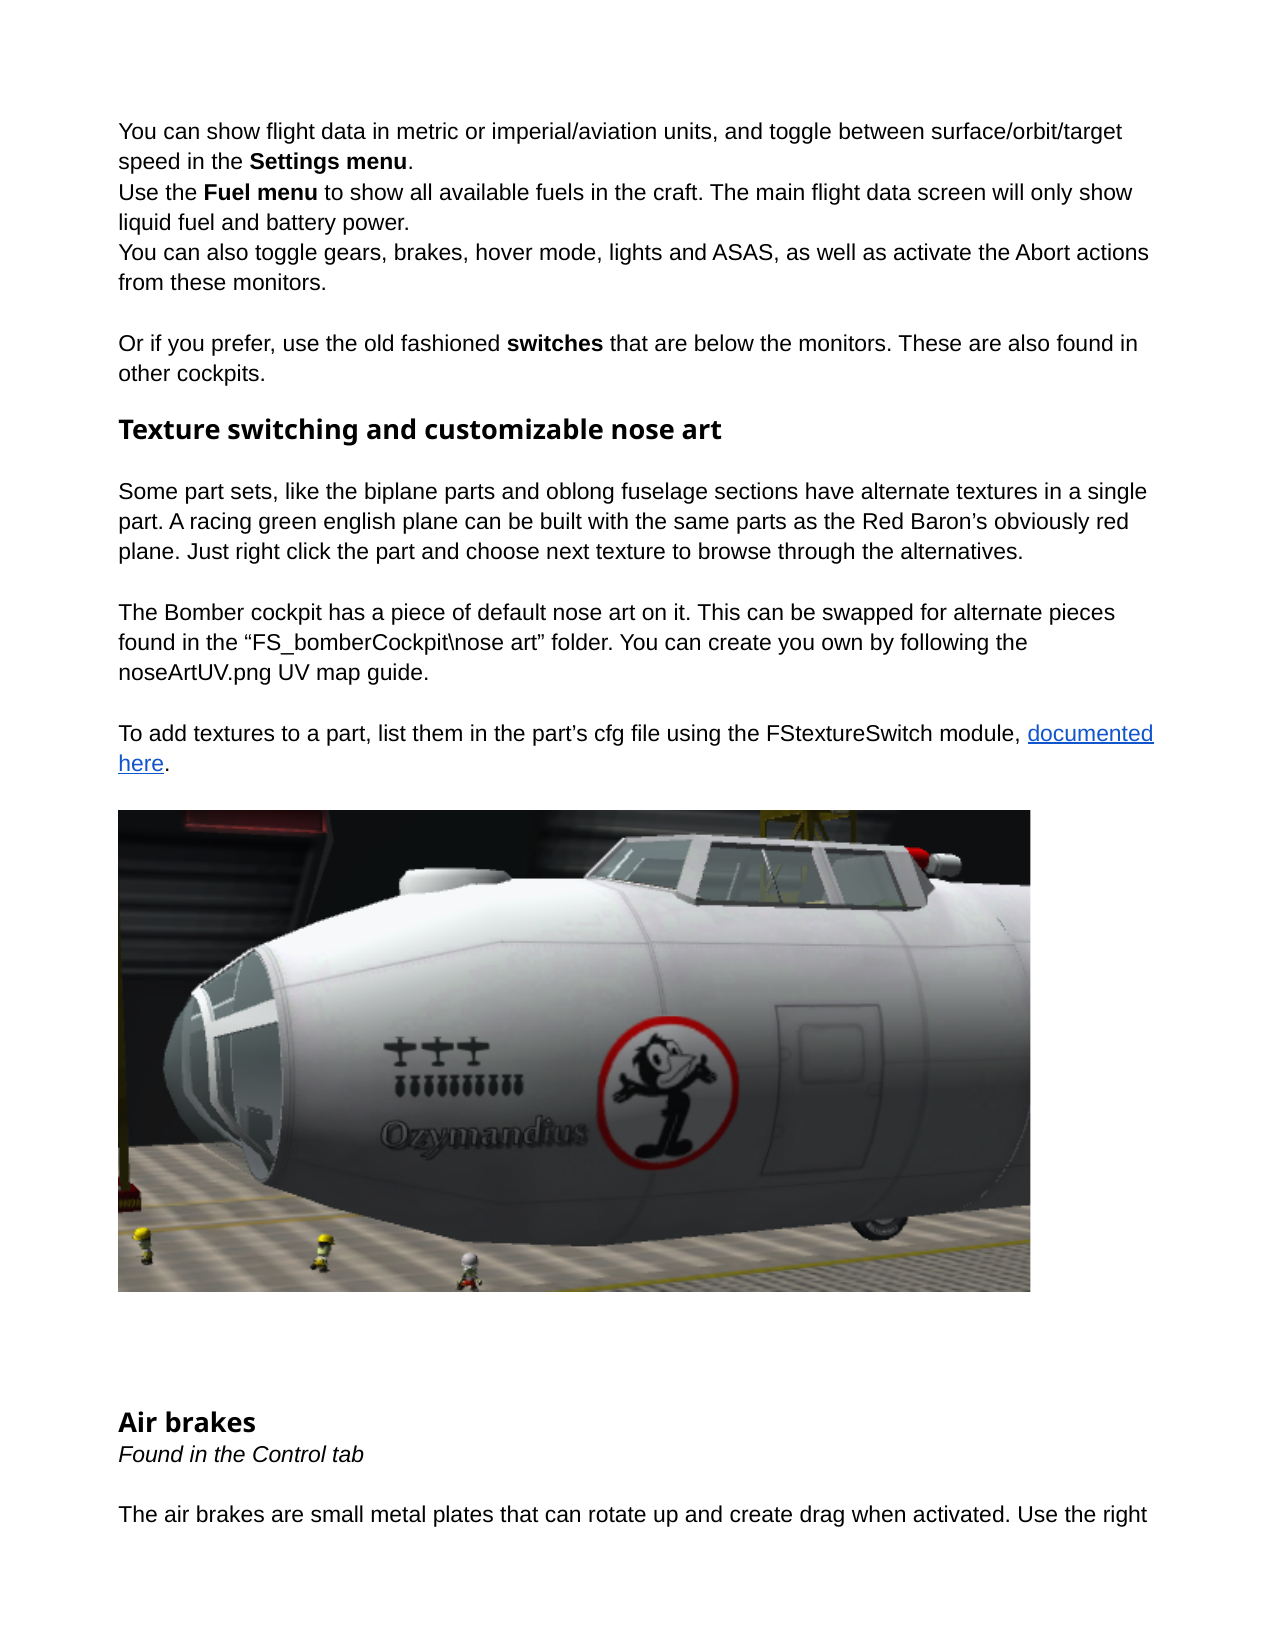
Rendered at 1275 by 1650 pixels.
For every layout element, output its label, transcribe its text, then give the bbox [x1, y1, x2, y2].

subtitle Texture switching and customizable nose art [118, 411, 1157, 448]
text You can also toggle gears, brakes, hover mode, lights and ASAS, as well as activate the Abort actions from these monitors. [118, 239, 1157, 295]
text You can show flight data in metric or imperial/aviation units, and toggle between surface/orbit/target speed in the Settings menu. [118, 118, 1157, 174]
text Some part sets, like the biplane parts and oblong fuselage sections have alternate textures in a single part. A racing green english plane can be built with the same parts as the Red Baron’s obviously red plane. Just right click the part and choose next texture to browse through the alternatives. [118, 478, 1157, 564]
subtitle Air brakes [118, 1404, 1157, 1441]
text Or if you prefer, use the old fashioned switches that are below the monitors. These are also found in other cockpits. [118, 329, 1157, 386]
picture [118, 810, 1031, 1292]
text Found in the Control tab [118, 1441, 1157, 1467]
text To add textures to a part, list them in the part’s cfg file using the FStextureSwitch module, documented here. [118, 719, 1157, 776]
text The Bomber cockpit has a piece of default nose art on it. This can be swapped for alternate pieces found in the “FS_bomberCockpit\nose art” folder. You can create you own by following the noseArtUV.png UV map guide. [118, 599, 1157, 685]
text The air brakes are small metal plates that can rotate up and create drag when activated. Use the right [118, 1501, 1157, 1528]
text Use the Fuel menu to show all available fuels in the craft. The main flight data screen will only show liquid fuel and battery power. [118, 178, 1157, 235]
